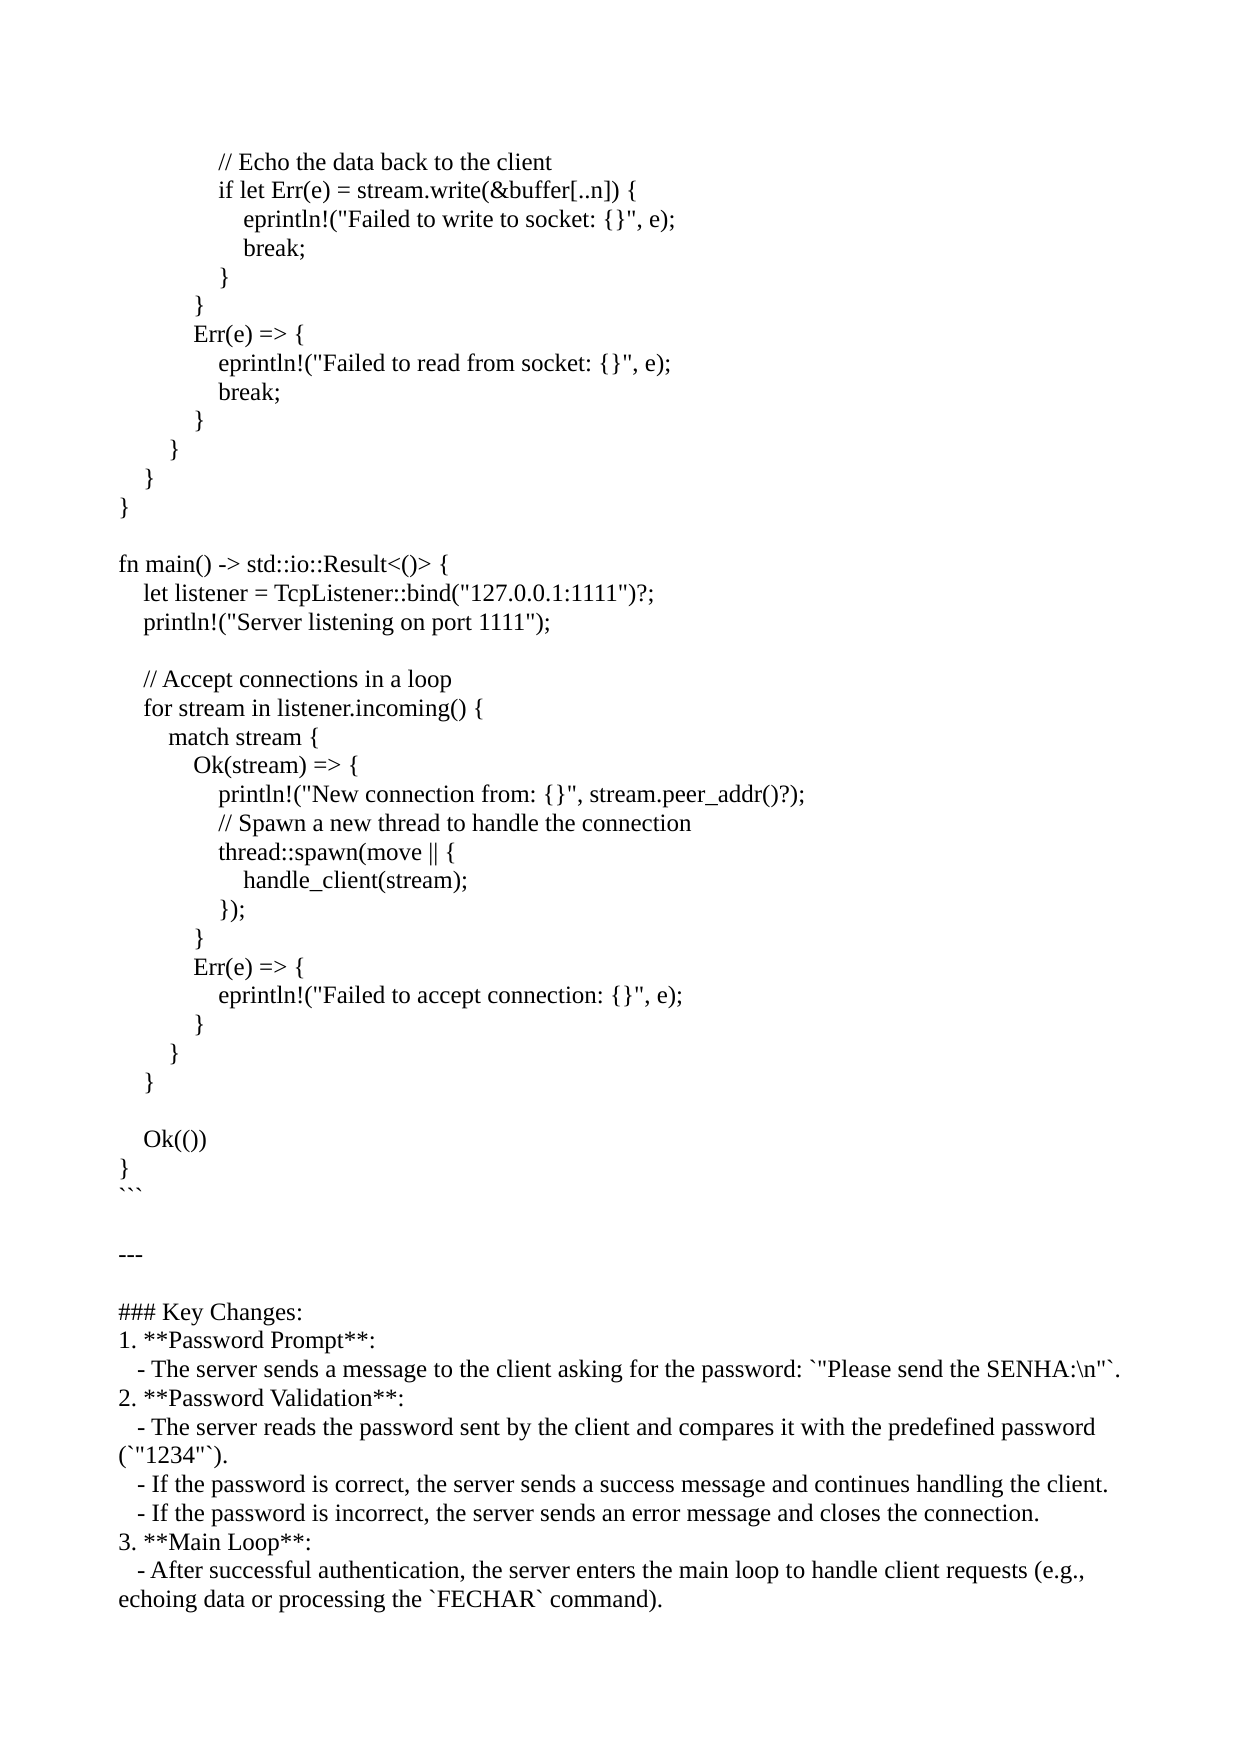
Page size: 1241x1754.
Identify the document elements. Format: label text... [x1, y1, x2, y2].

text // Accept connections in a loop [118, 664, 1122, 693]
text fn main() -> std::io::Result<()> { [118, 549, 1122, 578]
text } [118, 923, 1122, 952]
text thread::spawn(move || { [118, 837, 1122, 866]
text 1. **Password Prompt**: [118, 1326, 1122, 1354]
text eprintln!("Failed to read from socket: {}", e); [118, 348, 1122, 377]
text --- [118, 1239, 1122, 1268]
text } [118, 463, 1122, 492]
text - The server sends a message to the client asking for the password: `"Please send the SENHA:\n"`. [118, 1354, 1122, 1383]
text 2. **Password Validation**: [118, 1383, 1122, 1412]
text - If the password is incorrect, the server sends an error message and closes the connection. [118, 1498, 1122, 1527]
text - If the password is correct, the server sends a success message and continues handling the client. [118, 1469, 1122, 1498]
text handle_client(stream); [118, 866, 1122, 894]
text ### Key Changes: [118, 1297, 1122, 1326]
text ``` [118, 1182, 1122, 1211]
text - The server reads the password sent by the client and compares it with the predefined password (`"1234"`). [118, 1412, 1122, 1469]
text } [118, 1009, 1122, 1038]
text } [118, 492, 1122, 521]
text 3. **Main Loop**: [118, 1527, 1122, 1556]
text // Spawn a new thread to handle the connection [118, 808, 1122, 837]
text } [118, 434, 1122, 463]
text eprintln!("Failed to write to socket: {}", e); [118, 204, 1122, 233]
text Err(e) => { [118, 319, 1122, 348]
text match stream { [118, 722, 1122, 751]
text Ok(()) [118, 1124, 1122, 1153]
text break; [118, 233, 1122, 262]
text if let Err(e) = stream.write(&buffer[..n]) { [118, 176, 1122, 204]
text }); [118, 894, 1122, 923]
text } [118, 1153, 1122, 1182]
text println!("Server listening on port 1111"); [118, 607, 1122, 636]
text } [118, 406, 1122, 434]
text } [118, 1038, 1122, 1067]
text println!("New connection from: {}", stream.peer_addr()?); [118, 779, 1122, 808]
text // Echo the data back to the client [118, 147, 1122, 176]
text eprintln!("Failed to accept connection: {}", e); [118, 981, 1122, 1009]
text } [118, 1067, 1122, 1096]
text } [118, 262, 1122, 291]
text } [118, 291, 1122, 319]
text break; [118, 377, 1122, 406]
text - After successful authentication, the server enters the main loop to handle client requests (e.g., echoing data or processing the `FECHAR` command). [118, 1556, 1122, 1613]
text Ok(stream) => { [118, 751, 1122, 779]
text for stream in listener.incoming() { [118, 693, 1122, 722]
text let listener = TcpListener::bind("127.0.0.1:1111")?; [118, 578, 1122, 607]
text Err(e) => { [118, 952, 1122, 981]
